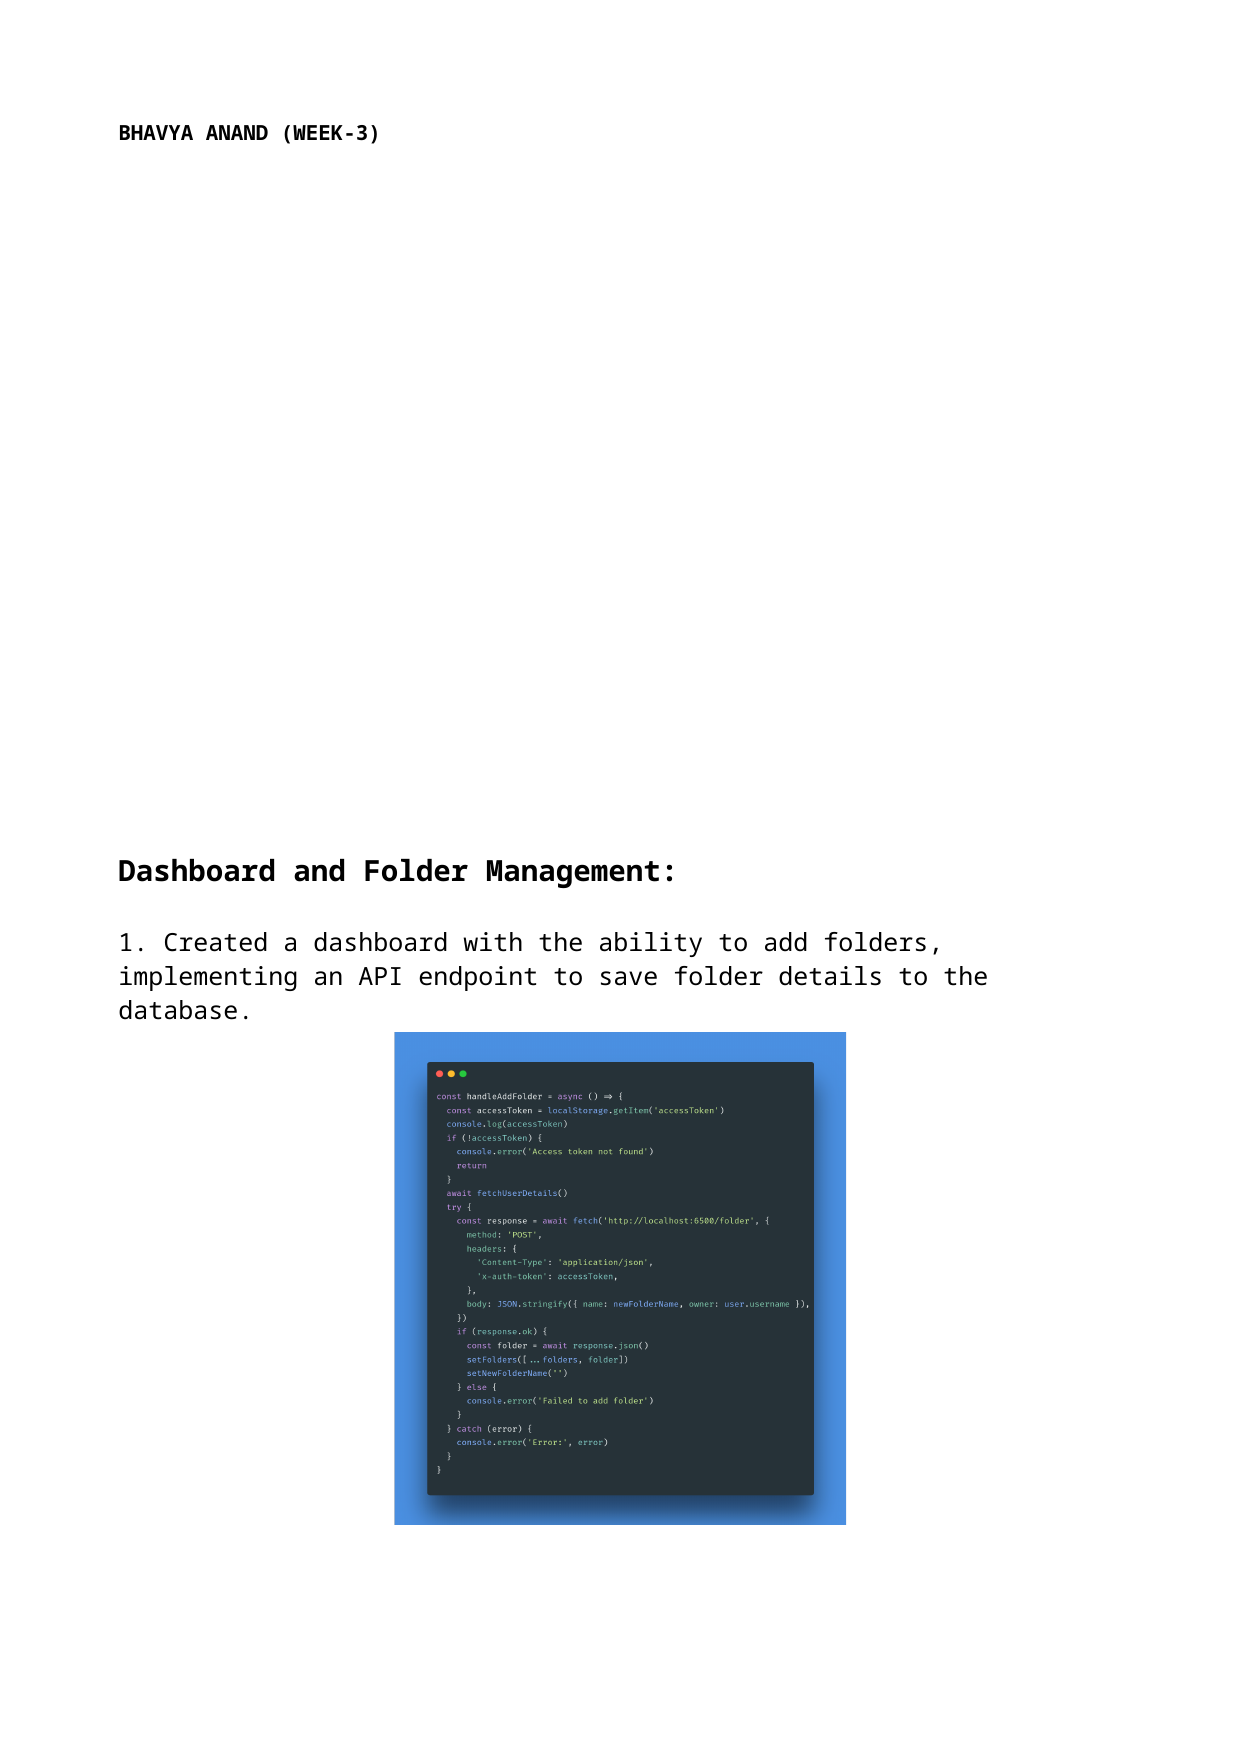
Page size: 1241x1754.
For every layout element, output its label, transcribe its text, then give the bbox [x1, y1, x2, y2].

text Dashboard and Folder Management: [118, 851, 1122, 890]
text 1. Created a dashboard with the ability to add folders, implementing an API endpoint to save folder details to the database. [118, 924, 1122, 1027]
picture [394, 1032, 847, 1525]
